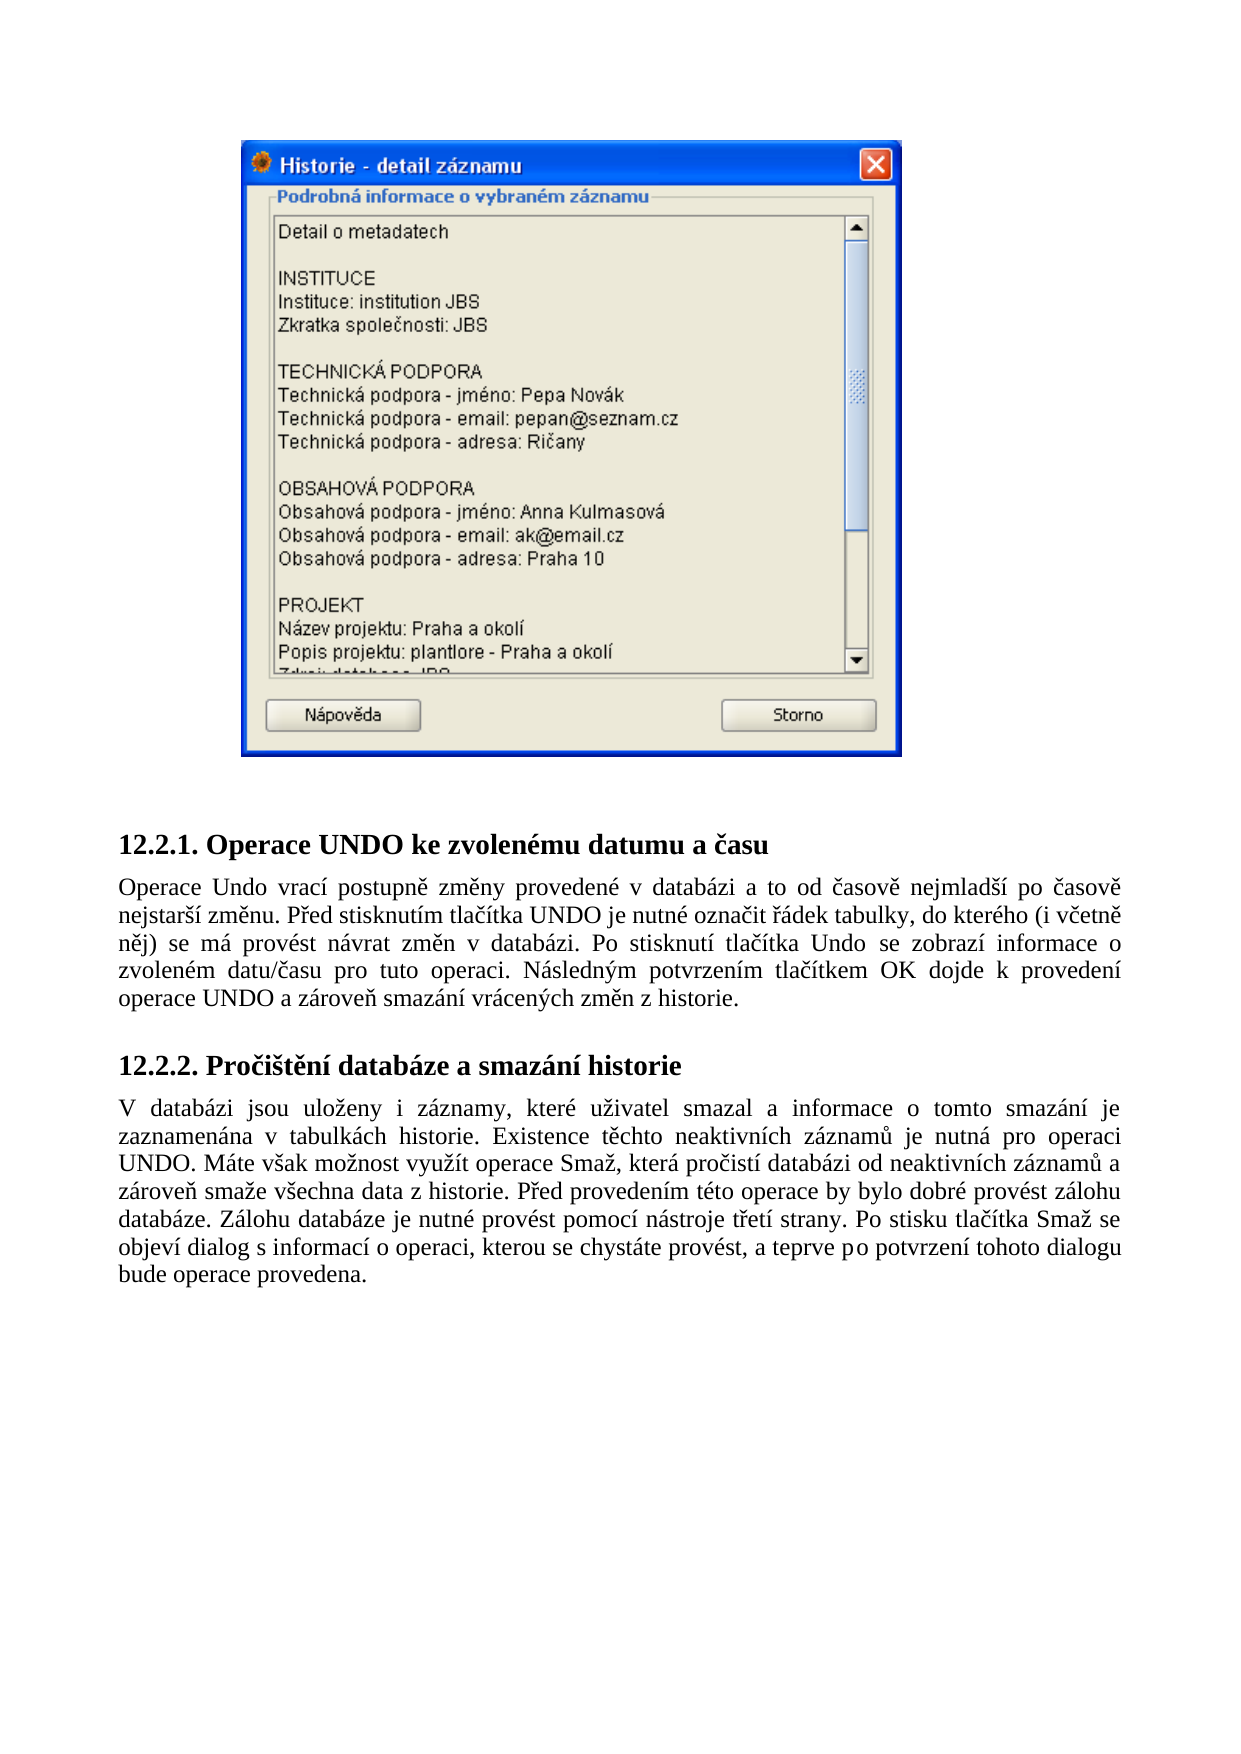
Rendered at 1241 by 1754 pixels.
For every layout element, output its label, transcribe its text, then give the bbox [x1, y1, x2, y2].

text V databázi jsou uloženy i záznamy, které uživatel smazal a informace o tomto smazání je zaznamenána v tabulkách historie. Existence těchto neaktivních záznamů je nutná pro operaci UNDO. Máte však možnost využít operace Smaž, která pročistí databázi od neaktivních záznamů a zároveň smaže všechna data z historie. Před provedením této operace by bylo dobré provést zálohu databáze. Zálohu databáze je nutné provést pomocí nástroje třetí strany. Po stisku tlačítka Smaž se objeví dialog s informací o operaci, kterou se chystáte provést, a teprve po potvrzení tohoto dialogu bude operace provedena. [118, 1094, 1122, 1288]
subtitle 12.2.1. Operace UNDO ke zvolenému datumu a času [118, 828, 1122, 861]
text Operace Undo vrací postupně změny provedené v databázi a to od časově nejmladší po časově nejstarší změnu. Před stisknutím tlačítka UNDO je nutné označit řádek tabulky, do kterého (i včetně něj) se má provést návrat změn v databázi. Po stisknutí tlačítka Undo se zobrazí informace o zvoleném datu/času pro tuto operaci. Následným potvrzením tlačítkem OK dojde k provedení operace UNDO a zároveň smazání vrácených změn z historie. [118, 873, 1122, 1012]
picture [241, 140, 902, 757]
subtitle 12.2.2. Pročištění databáze a smazání historie [118, 1049, 1122, 1082]
